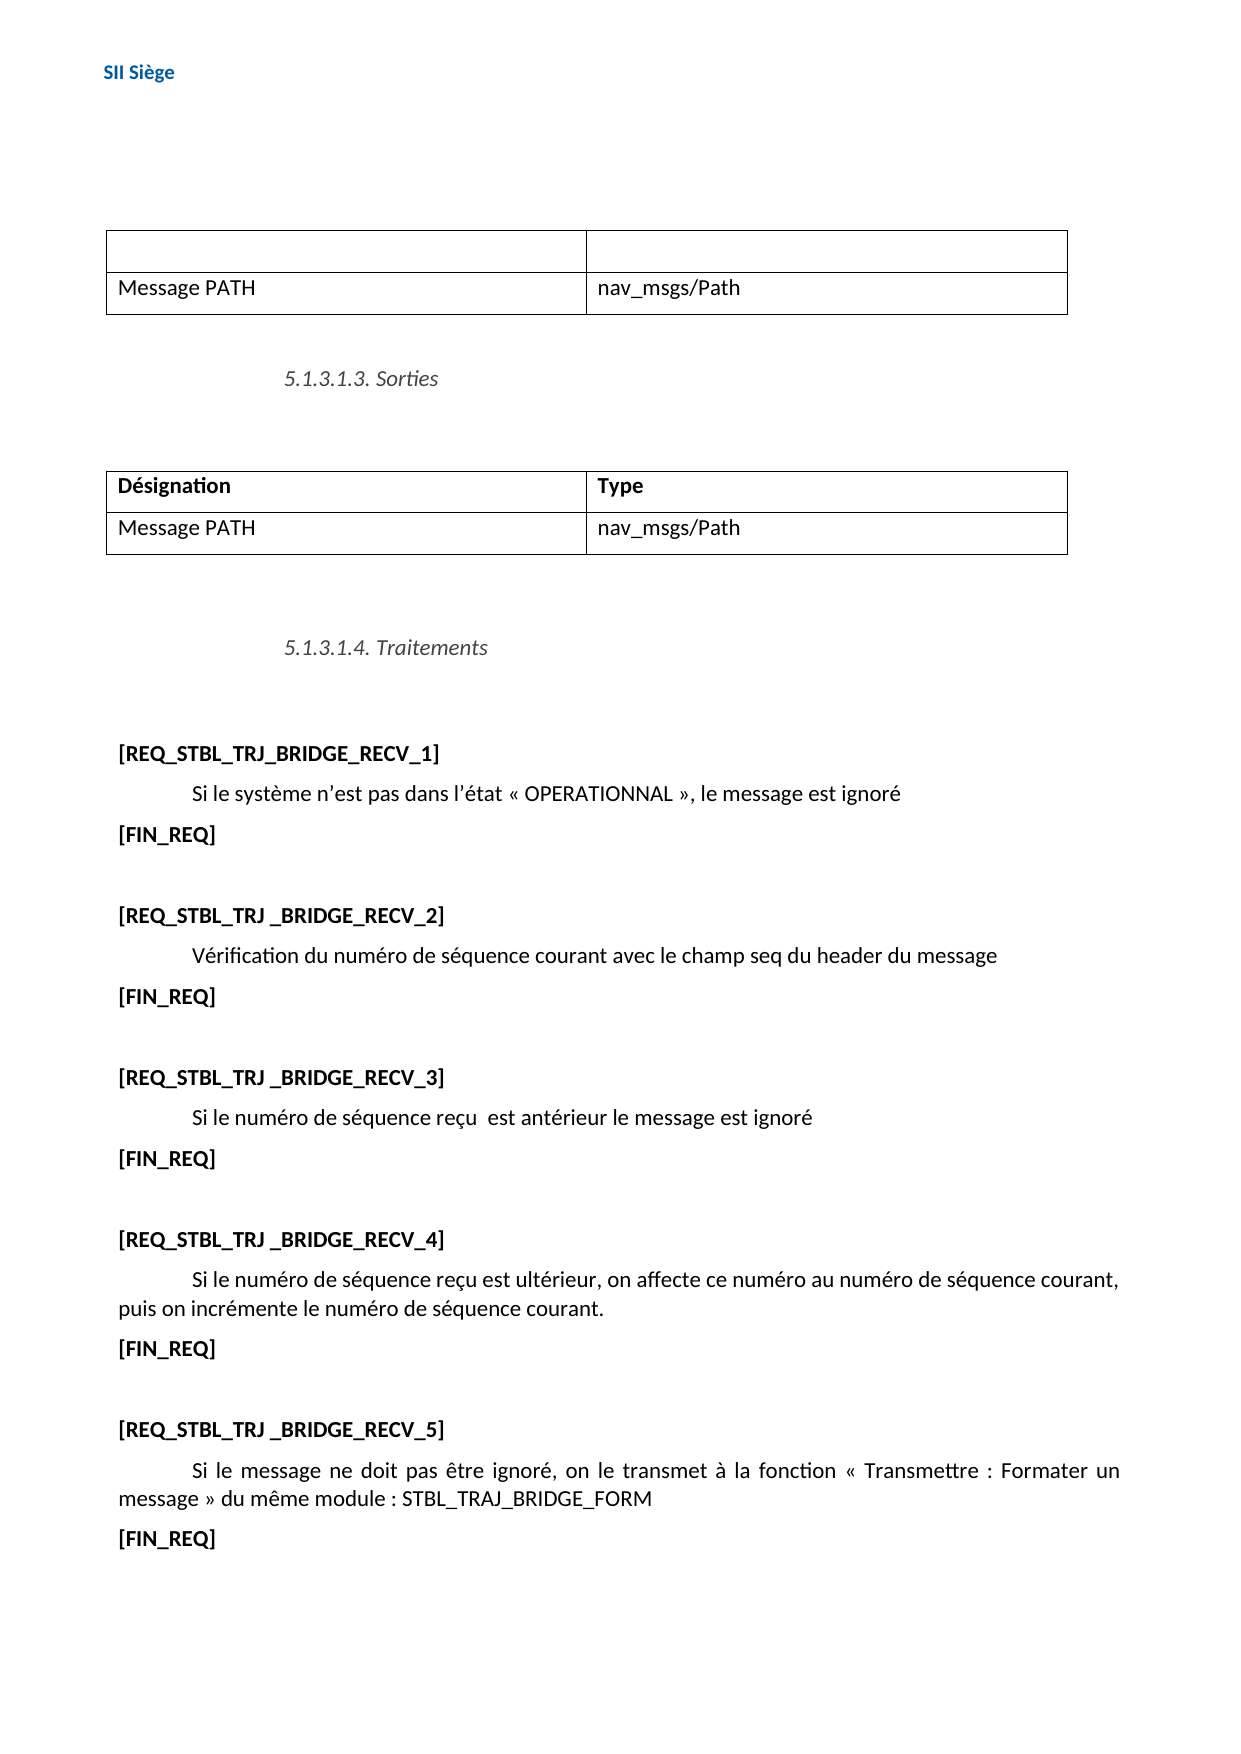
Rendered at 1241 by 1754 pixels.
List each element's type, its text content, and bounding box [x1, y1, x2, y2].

text Si le message ne doit pas être ignoré, on le transmet à la fonction « Transmettre : Formater un message » du même module : STBL_TRAJ_BRIDGE_FORM [118, 1456, 1122, 1512]
table_header [587, 231, 1067, 272]
text Si le système n’est pas dans l’état « OPERATIONNAL », le message est ignoré [118, 779, 1122, 807]
text [FIN_REQ] [118, 1524, 1122, 1552]
table_cell Message PATH [107, 273, 586, 313]
subtitle Traitements [283, 633, 1122, 661]
text [FIN_REQ] [118, 1334, 1122, 1362]
text [REQ_STBL_TRJ _BRIDGE_RECV_5] [118, 1415, 1122, 1443]
table_header Type [587, 472, 1067, 512]
table_cell nav_msgs/Path [587, 513, 1067, 554]
table_header Désignation [107, 472, 586, 512]
text Si le numéro de séquence reçu est antérieur le message est ignoré [118, 1103, 1122, 1132]
text [REQ_STBL_TRJ _BRIDGE_RECV_4] [118, 1225, 1122, 1253]
text [REQ_STBL_TRJ _BRIDGE_RECV_2] [118, 901, 1122, 929]
table_cell nav_msgs/Path [587, 273, 1067, 313]
subtitle Sorties [283, 364, 1122, 393]
text Vérification du numéro de séquence courant avec le champ seq du header du message [118, 941, 1122, 969]
text [FIN_REQ] [118, 982, 1122, 1010]
text [FIN_REQ] [118, 1144, 1122, 1172]
table_cell Message PATH [107, 513, 586, 554]
text [REQ_STBL_TRJ_BRIDGE_RECV_1] [118, 739, 1122, 767]
text [REQ_STBL_TRJ _BRIDGE_RECV_3] [118, 1063, 1122, 1091]
table_header [107, 231, 586, 272]
text [FIN_REQ] [118, 820, 1122, 848]
text Si le numéro de séquence reçu est ultérieur, on affecte ce numéro au numéro de séquence courant, puis on incrémente le numéro de séquence courant. [118, 1266, 1122, 1322]
